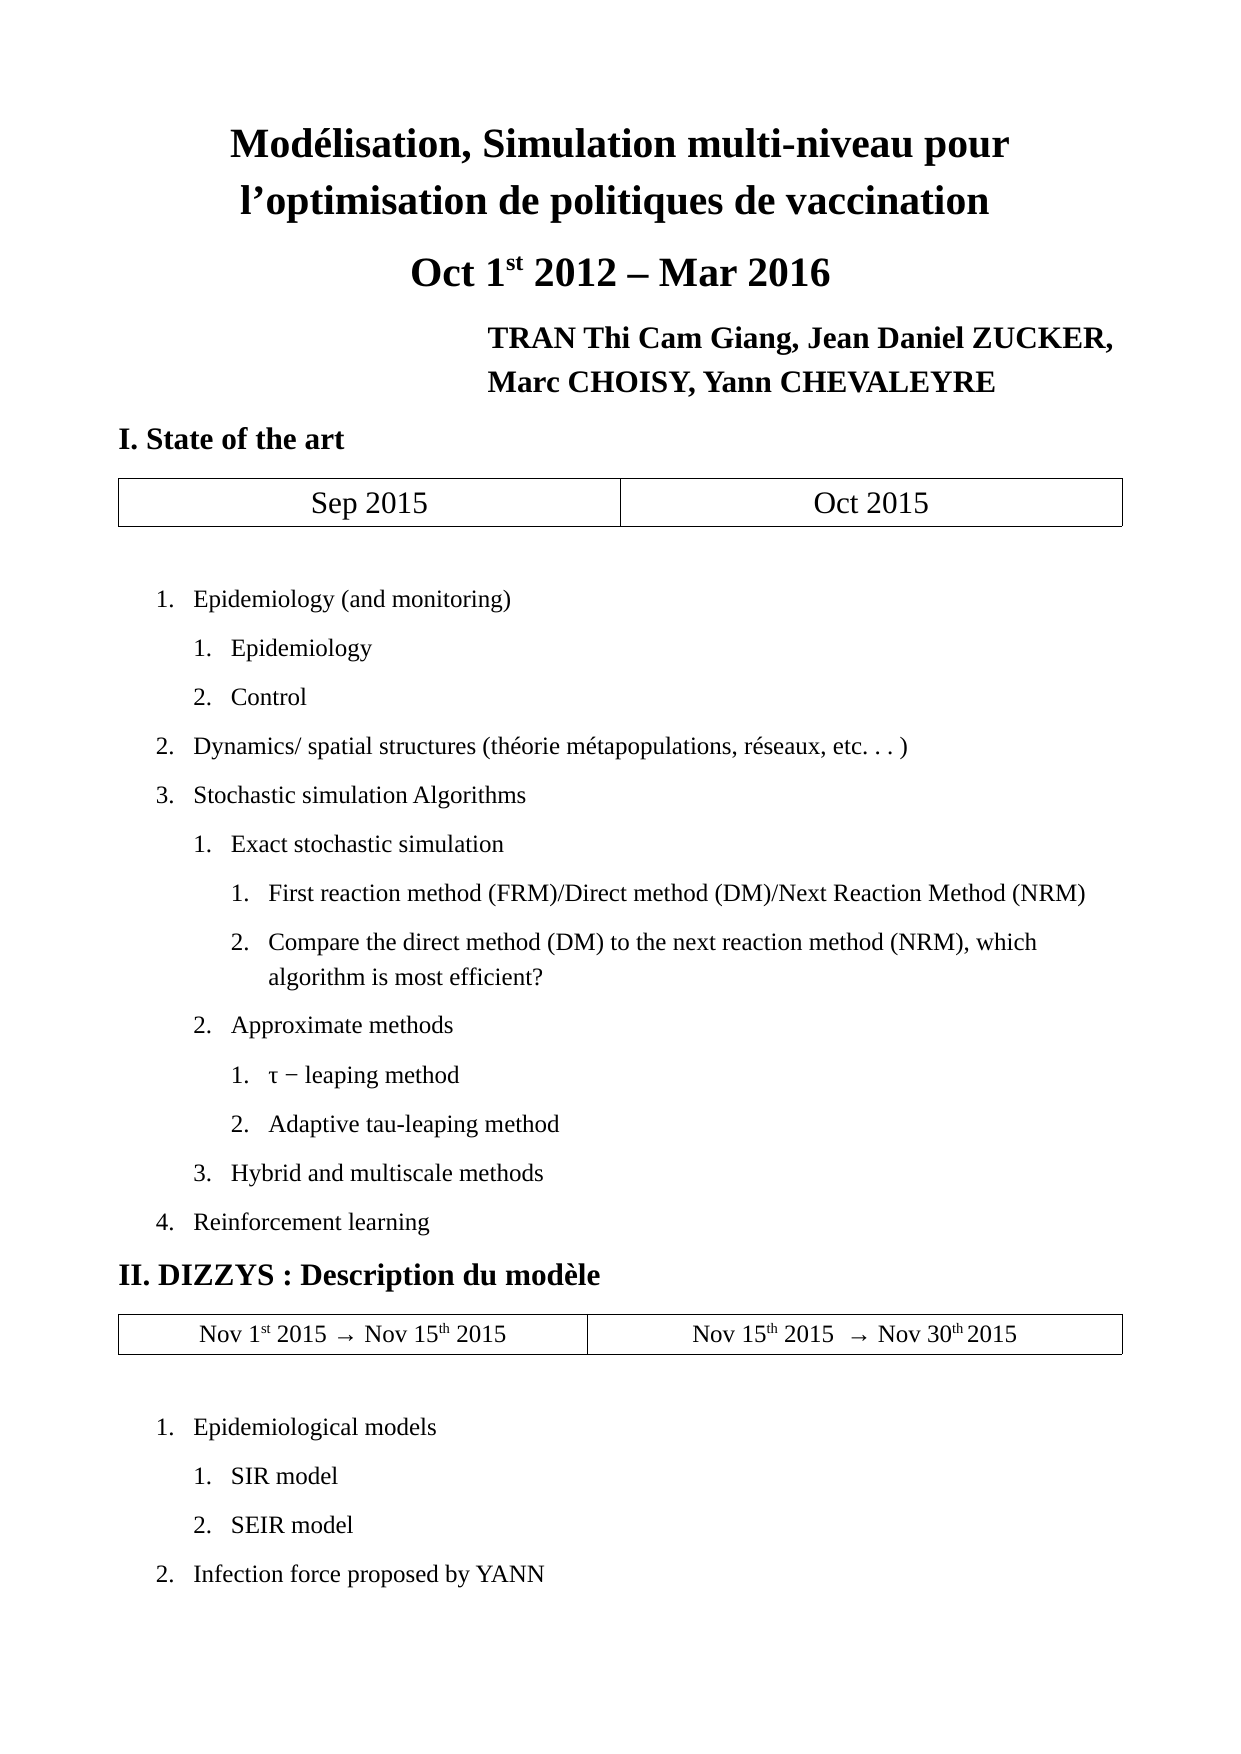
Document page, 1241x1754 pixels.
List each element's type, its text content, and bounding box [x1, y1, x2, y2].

list τ − leaping method [231, 1060, 1122, 1088]
text Oct 1st 2012 – Mar 2016 [118, 248, 1122, 296]
text Modélisation, Simulation multi-niveau pour l’optimisation de politiques de vaccination [118, 118, 1122, 223]
table_header Sep 2015 [119, 479, 620, 526]
list Epidemiological models [156, 1412, 1122, 1441]
text TRAN Thi Cam Giang, Jean Daniel ZUCKER, Marc CHOISY, Yann CHEVALEYRE [118, 320, 1122, 399]
list Dynamics/ spatial structures (théorie métapopulations, réseaux, etc. . . ) [156, 731, 1122, 759]
text I. State of the art [118, 421, 1122, 457]
list Reinforcement learning [156, 1207, 1122, 1236]
list Approximate methods [193, 1011, 1122, 1039]
text II. DIZZYS : Description du modèle [118, 1256, 1122, 1292]
list Hybrid and multiscale methods [193, 1158, 1122, 1187]
list Epidemiology [193, 633, 1122, 661]
list Infection force proposed by YANN [156, 1559, 1122, 1588]
list SIR model [193, 1461, 1122, 1489]
list SEIR model [193, 1510, 1122, 1539]
list First reaction method (FRM)/Direct method (DM)/Next Reaction Method (NRM) [231, 878, 1122, 907]
list Stochastic simulation Algorithms [156, 780, 1122, 809]
list Exact stochastic simulation [193, 829, 1122, 858]
list Adaptive tau-leaping method [231, 1109, 1122, 1137]
list Control [193, 682, 1122, 711]
list Epidemiology (and monitoring) [156, 584, 1122, 612]
table_header Nov 1st 2015 → Nov 15th 2015 [119, 1315, 587, 1354]
table_header Nov 15th 2015 → Nov 30th 2015 [588, 1315, 1122, 1354]
table_header Oct 2015 [621, 479, 1122, 526]
list Compare the direct method (DM) to the next reaction method (NRM), which algorithm is most efficient? [231, 927, 1122, 990]
